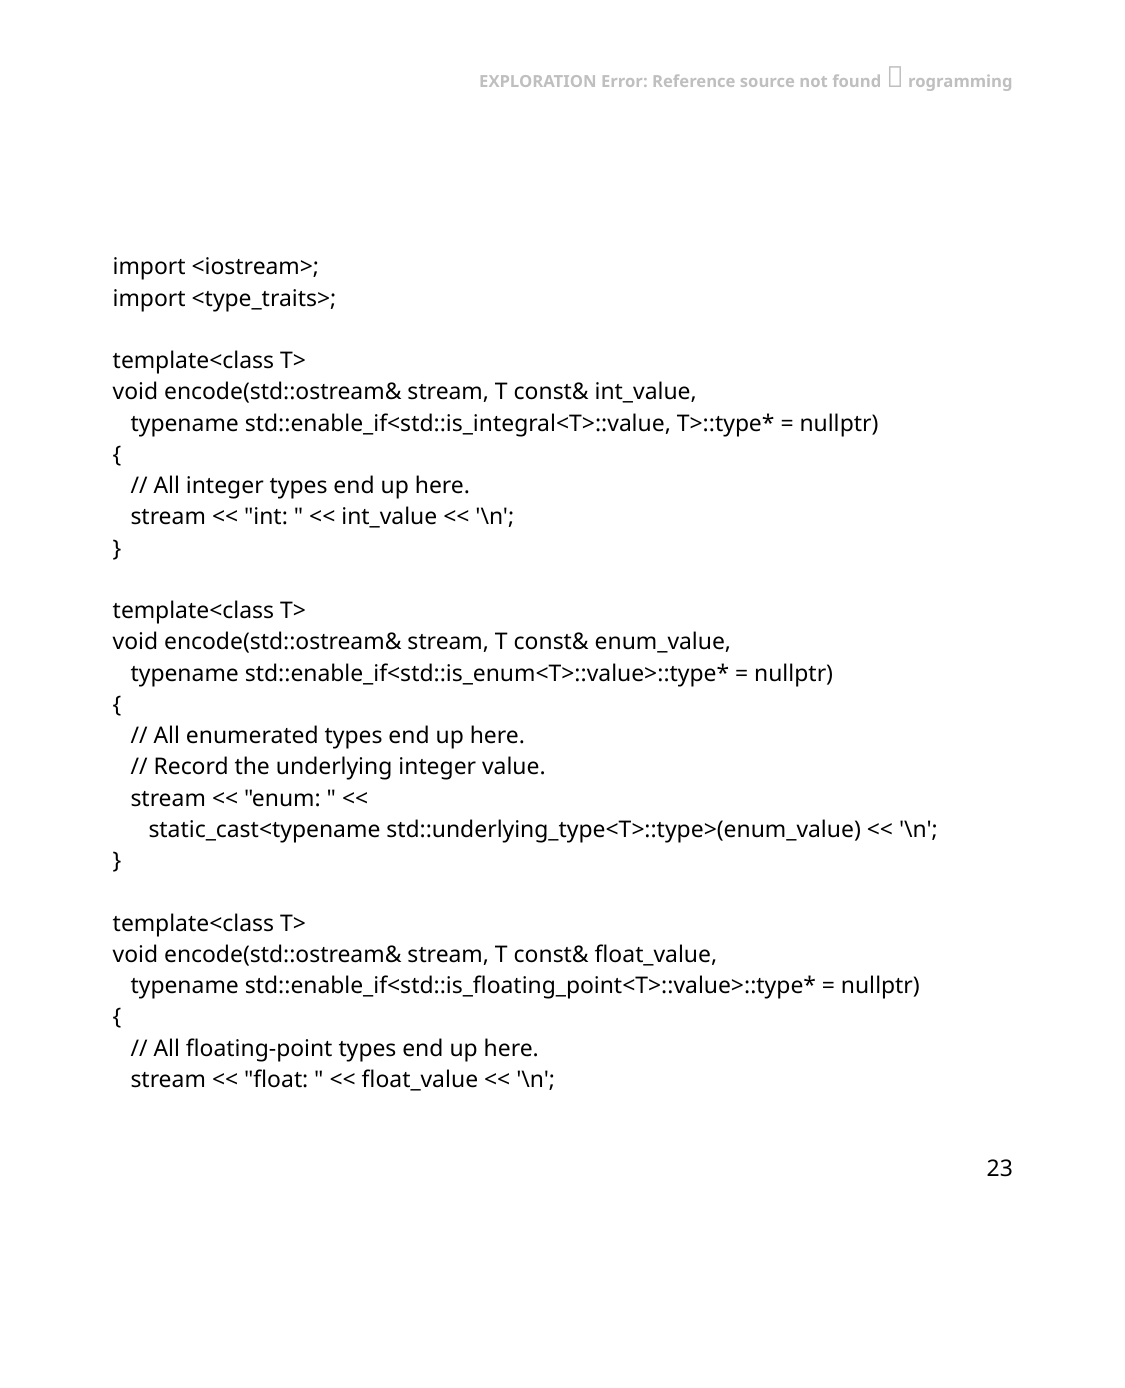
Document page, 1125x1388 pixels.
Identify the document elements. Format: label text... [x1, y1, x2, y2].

text stream << "enum: " << [112, 782, 1012, 813]
text import <iostream>; [112, 250, 1012, 282]
text typename std::enable_if<std::is_floating_point<T>::value>::type* = nullptr) [112, 969, 1012, 1000]
text { [112, 688, 1012, 719]
text static_cast<typename std::underlying_type<T>::type>(enum_value) << '\n'; [112, 813, 1012, 844]
text } [112, 532, 1012, 563]
text void encode(std::ostream& stream, T const& float_value, [112, 938, 1012, 969]
text stream << "float: " << float_value << '\n'; [112, 1063, 1012, 1094]
text typename std::enable_if<std::is_integral<T>::value, T>::type* = nullptr) [112, 407, 1012, 438]
text import <type_traits>; [112, 282, 1012, 313]
text // All enumerated types end up here. [112, 719, 1012, 750]
text // All integer types end up here. [112, 469, 1012, 500]
text void encode(std::ostream& stream, T const& int_value, [112, 375, 1012, 407]
text template<class T> [112, 594, 1012, 625]
text stream << "int: " << int_value << '\n'; [112, 500, 1012, 532]
text void encode(std::ostream& stream, T const& enum_value, [112, 625, 1012, 657]
text { [112, 1000, 1012, 1032]
text { [112, 438, 1012, 469]
text typename std::enable_if<std::is_enum<T>::value>::type* = nullptr) [112, 657, 1012, 688]
text template<class T> [112, 907, 1012, 938]
text template<class T> [112, 344, 1012, 375]
text // All floating-point types end up here. [112, 1032, 1012, 1063]
text } [112, 844, 1012, 875]
text // Record the underlying integer value. [112, 750, 1012, 782]
